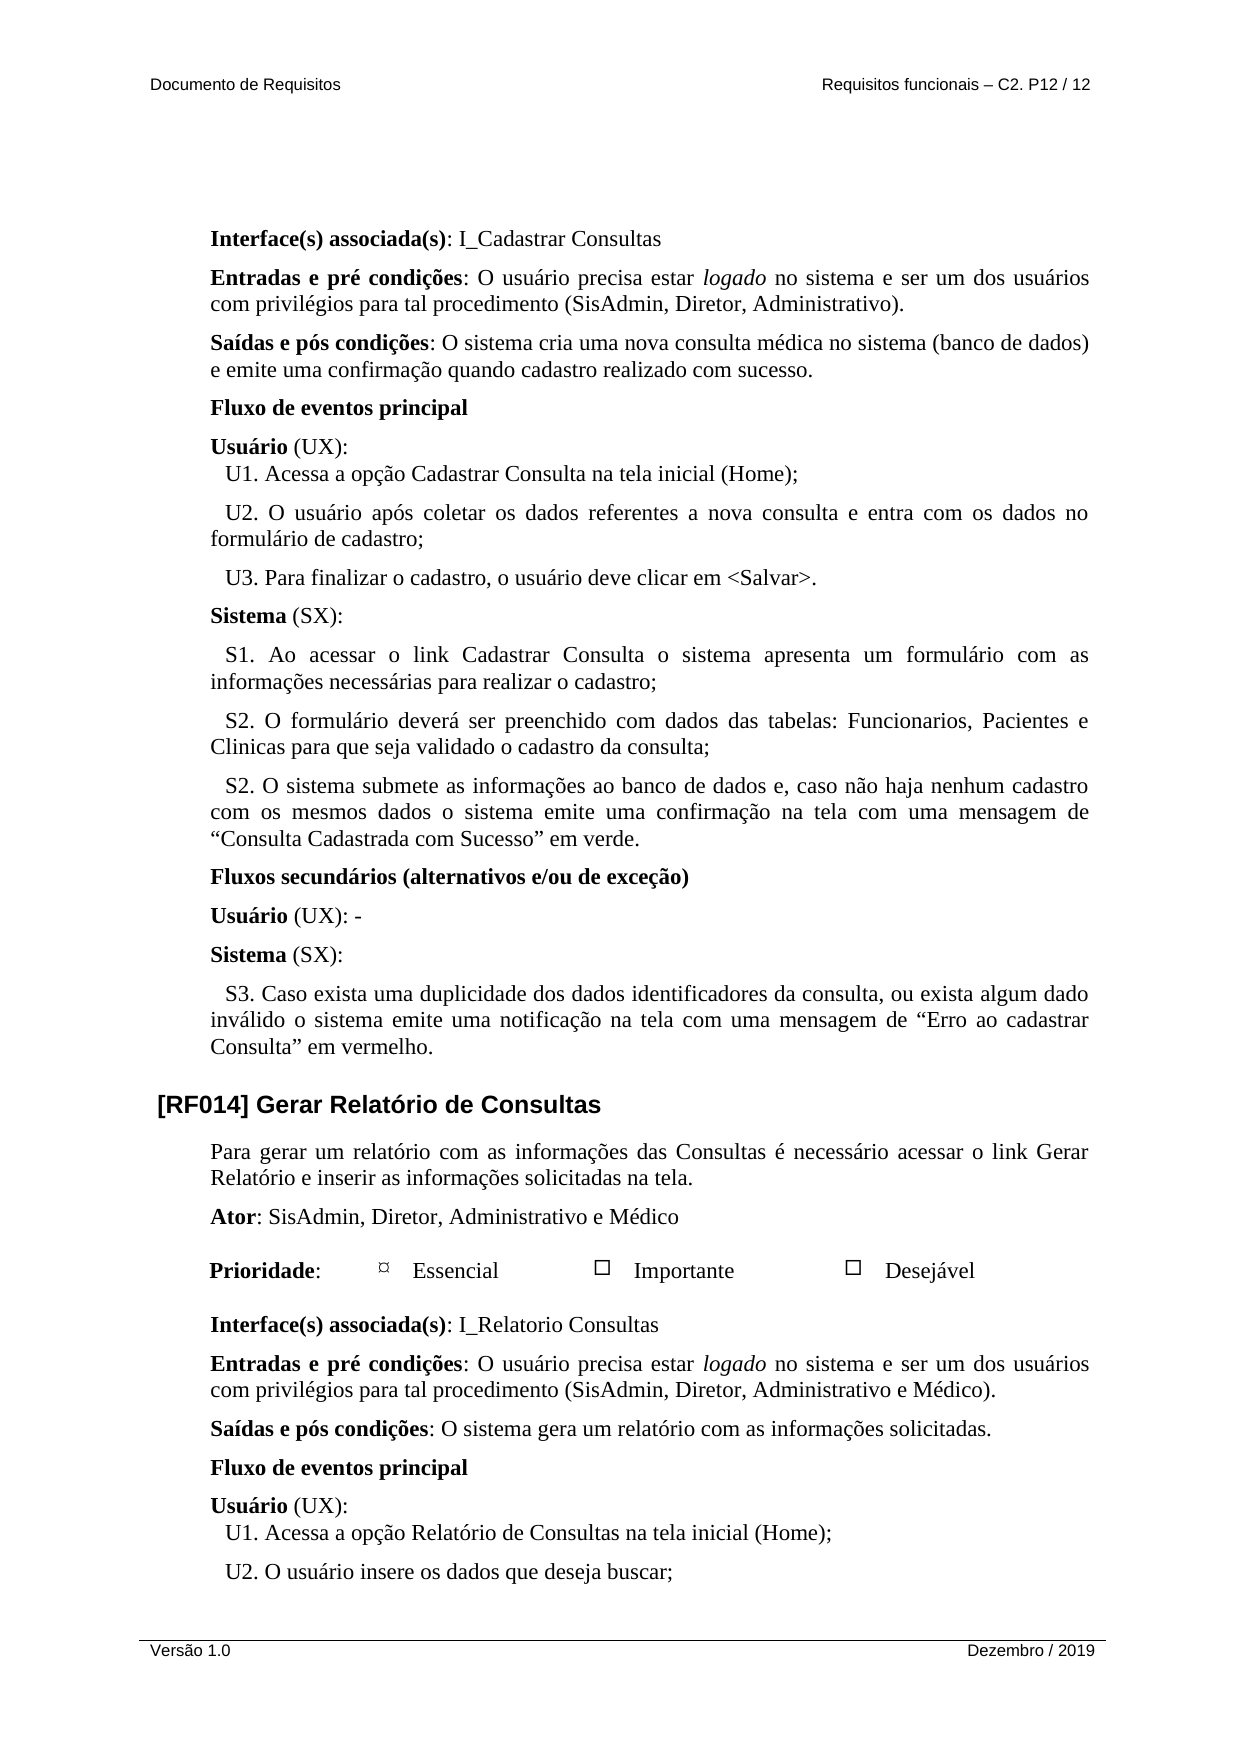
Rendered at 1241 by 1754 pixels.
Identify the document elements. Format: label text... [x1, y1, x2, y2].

text U2. O usuário após coletar os dados referentes a nova consulta e entra com os dados no formulário de cadastro; [210, 498, 1090, 551]
table_header x [357, 1236, 401, 1304]
text U3. Para finalizar o cadastro, o usuário deve clicar em <Salvar>. [210, 564, 1090, 590]
text U2. O usuário insere os dados que deseja buscar; [210, 1558, 1090, 1584]
text Interface(s) associada(s): I_Cadastrar Consultas [210, 225, 1090, 252]
text S2. O sistema submete as informações ao banco de dados e, caso não haja nenhum cadastro com os mesmos dados o sistema emite uma confirmação na tela com uma mensagem de “Consulta Cadastrada com Sucesso” em verde. [210, 772, 1090, 851]
table_header Desejável [874, 1236, 1017, 1304]
text S3. Caso exista uma duplicidade dos dados identificadores da consulta, ou exista algum dado inválido o sistema emite uma notificação na tela com uma mensagem de “Erro ao cadastrar Consulta” em vermelho. [210, 980, 1090, 1059]
text Para gerar um relatório com as informações das Consultas é necessário acessar o link Gerar Relatório e inserir as informações solicitadas na tela. [210, 1138, 1090, 1191]
text Entradas e pré condições: O usuário precisa estar logado no sistema e ser um dos usuários com privilégios para tal procedimento (SisAdmin, Diretor, Administrativo e Médico). [210, 1350, 1090, 1402]
text [RF014] Gerar Relatório de Consultas [150, 1090, 1090, 1119]
table_header [829, 150, 873, 219]
text Fluxo de eventos principal [210, 1454, 1090, 1480]
table_header  [829, 1236, 873, 1304]
table_header Prioridade: [194, 1236, 357, 1304]
table_header [357, 150, 401, 219]
table_header Essencial [401, 1236, 578, 1304]
text Entradas e pré condições: O usuário precisa estar logado no sistema e ser um dos usuários com privilégios para tal procedimento (SisAdmin, Diretor, Administrativo). [210, 264, 1090, 317]
text Usuário (UX): - [210, 902, 1090, 929]
text S1. Ao acessar o link Cadastrar Consulta o sistema apresenta um formulário com as informações necessárias para realizar o cadastro; [210, 641, 1090, 694]
text Saídas e pós condições: O sistema cria uma nova consulta médica no sistema (banco de dados) e emite uma confirmação quando cadastro realizado com sucesso. [210, 329, 1090, 382]
text Fluxo de eventos principal [210, 394, 1090, 421]
text Sistema (SX): [210, 941, 1090, 967]
text Saídas e pós condições: O sistema gera um relatório com as informações solicitadas. [210, 1415, 1090, 1441]
text Usuário (UX): U1. Acessa a opção Relatório de Consultas na tela inicial (Home); [210, 1493, 1090, 1545]
text Ator: SisAdmin, Diretor, Administrativo e Médico [210, 1203, 1090, 1229]
text S2. O formulário deverá ser preenchido com dados das tabelas: Funcionarios, Pacientes e Clinicas para que seja validado o cadastro da consulta; [210, 707, 1090, 759]
table_header [578, 150, 622, 219]
text Fluxos secundários (alternativos e/ou de exceção) [210, 863, 1090, 890]
table_header [623, 150, 829, 219]
text Interface(s) associada(s): I_Relatorio Consultas [210, 1311, 1090, 1337]
text Usuário (UX): U1. Acessa a opção Cadastrar Consulta na tela inicial (Home); [210, 433, 1090, 486]
table_header [874, 150, 1017, 219]
table_header  [578, 1236, 622, 1304]
table_header [194, 150, 357, 219]
table_header Importante [623, 1236, 829, 1304]
text Sistema (SX): [210, 603, 1090, 629]
table_header [401, 150, 578, 219]
